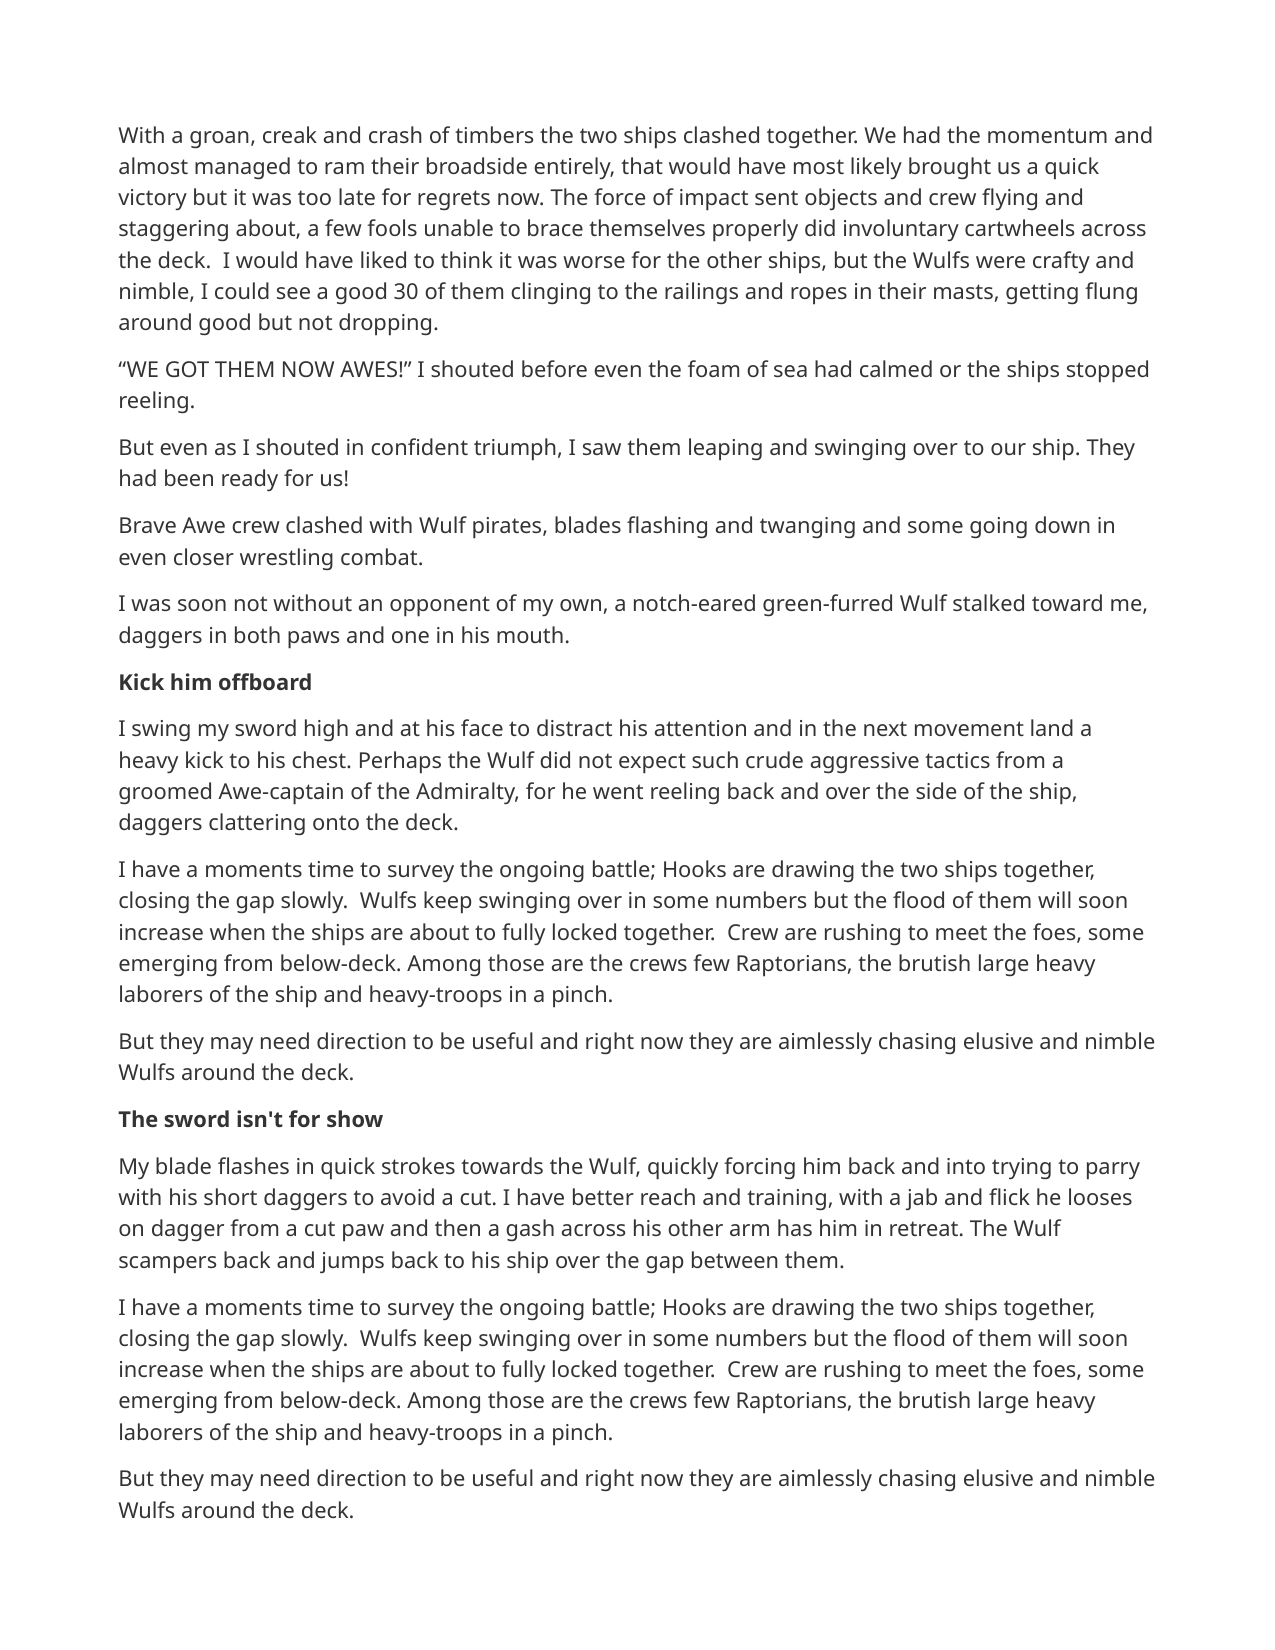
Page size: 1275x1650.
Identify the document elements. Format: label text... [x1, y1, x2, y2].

text “WE GOT THEM NOW AWES!” I shouted before even the foam of sea had calmed or the ships stopped reeling. [118, 352, 1157, 415]
text My blade flashes in quick strokes towards the Wulf, quickly forcing him back and into trying to parry with his short daggers to avoid a cut. I have better reach and training, with a jab and flick he looses on dagger from a cut paw and then a gash across his other arm has him in retreat. The Wulf scampers back and jumps back to his ship over the gap between them. [118, 1149, 1157, 1274]
text But they may need direction to be useful and right now they are aimlessly chasing elusive and nimble Wulfs around the deck. [118, 1024, 1157, 1087]
text I have a moments time to survey the ongoing battle; Hooks are drawing the two ships together, closing the gap slowly. Wulfs keep swinging over in some numbers but the flood of them will soon increase when the ships are about to fully locked together. Crew are rushing to meet the foes, some emerging from below-deck. Among those are the crews few Raptorians, the brutish large heavy laborers of the ship and heavy-troops in a pinch. [118, 852, 1157, 1009]
text With a groan, creak and crash of timbers the two ships clashed together. We had the momentum and almost managed to ram their broadside entirely, that would have most likely brought us a quick victory but it was too late for regrets now. The force of impact sent objects and crew flying and staggering about, a few fools unable to brace themselves properly did involuntary cartwheels across the deck. I would have liked to think it was worse for the other ships, but the Wulfs were crafty and nimble, I could see a good 30 of them clinging to the railings and ropes in their masts, getting flung around good but not dropping. [118, 118, 1157, 337]
text But even as I shouted in confident triumph, I saw them leaping and swinging over to our ship. They had been ready for us! [118, 431, 1157, 493]
text Kick him offboard [118, 665, 1157, 696]
text Brave Awe crew clashed with Wulf pirates, blades flashing and twanging and some going down in even closer wrestling combat. [118, 509, 1157, 571]
text I swing my sword high and at his face to distract his attention and in the next movement land a heavy kick to his chest. Perhaps the Wulf did not expect such crude aggressive tactics from a groomed Awe-captain of the Admiralty, for he went reeling back and over the side of the ship, daggers clattering onto the deck. [118, 712, 1157, 837]
text I was soon not without an opponent of my own, a notch-eared green-furred Wulf stalked toward me, daggers in both paws and one in his mouth. [118, 587, 1157, 649]
text The sword isn't for show [118, 1102, 1157, 1134]
text But they may need direction to be useful and right now they are aimlessly chasing elusive and nimble Wulfs around the deck. [118, 1462, 1157, 1524]
text I have a moments time to survey the ongoing battle; Hooks are drawing the two ships together, closing the gap slowly. Wulfs keep swinging over in some numbers but the flood of them will soon increase when the ships are about to fully locked together. Crew are rushing to meet the foes, some emerging from below-deck. Among those are the crews few Raptorians, the brutish large heavy laborers of the ship and heavy-troops in a pinch. [118, 1290, 1157, 1446]
